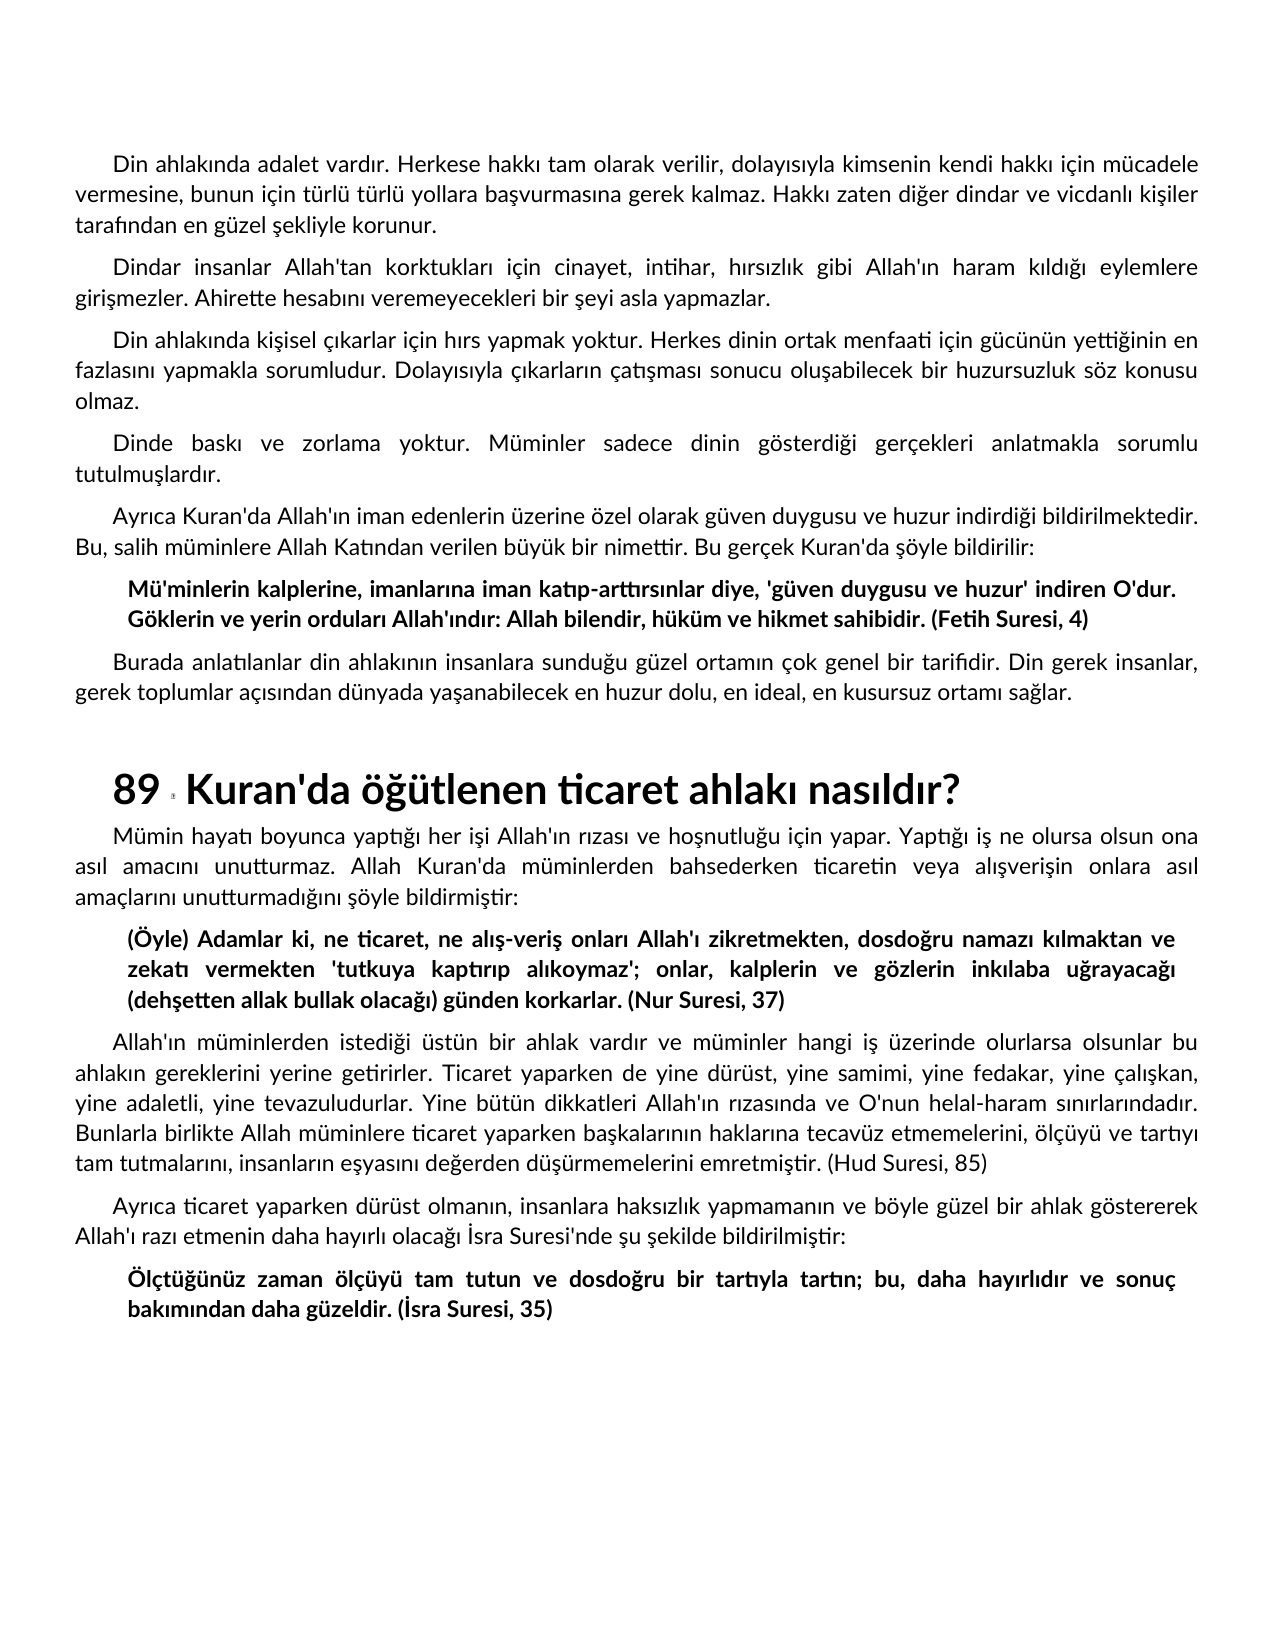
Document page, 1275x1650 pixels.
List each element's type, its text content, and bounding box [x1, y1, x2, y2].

text Din ahlakında adalet vardır. Herkese hakkı tam olarak verilir, dolayısıyla kimsenin kendi hakkı için mücadele vermesine, bunun için türlü türlü yollara başvurmasına gerek kalmaz. Hakkı zaten diğer dindar ve vicdanlı kişiler tarafından en güzel şekliyle korunur. [75, 150, 1200, 238]
text Din ahlakında kişisel çıkarlar için hırs yapmak yoktur. Herkes dinin ortak menfaati için gücünün yettiğinin en fazlasını yapmakla sorumludur. Dolayısıyla çıkarların çatışması sonucu oluşabilecek bir huzursuzluk söz konusu olmaz. [75, 326, 1200, 414]
text Ayrıca ticaret yaparken dürüst olmanın, insanlara haksızlık yapmamanın ve böyle güzel bir ahlak göstererek Allah'ı razı etmenin daha hayırlı olacağı İsra Suresi'nde şu şekilde bildirilmiştir: [75, 1192, 1200, 1249]
text Ayrıca Kuran'da Allah'ın iman edenlerin üzerine özel olarak güven duygusu ve huzur indirdiği bildirilmektedir. Bu, salih müminlere Allah Katından verilen büyük bir nimettir. Bu gerçek Kuran'da şöyle bildirilir: [75, 502, 1200, 560]
text Dindar insanlar Allah'tan korktukları için cinayet, intihar, hırsızlık gibi Allah'ın haram kıldığı eylemlere girişmezler. Ahirette hesabını veremeyecekleri bir şeyi asla yapmazlar. [75, 253, 1200, 311]
subtitle 89  Kuran'da öğütlenen ticaret ahlakı nasıldır? [112, 763, 1200, 813]
text (Öyle) Adamlar ki, ne ticaret, ne alış-veriş onları Allah'ı zikretmekten, dosdoğru namazı kılmaktan ve zekatı vermekten 'tutkuya kaptırıp alıkoymaz'; onlar, kalplerin ve gözlerin inkılaba uğrayacağı (dehşetten allak bullak olacağı) günden korkarlar. (Nur Suresi, 37) [127, 925, 1177, 1013]
text Mü'minlerin kalplerine, imanlarına iman katıp-arttırsınlar diye, 'güven duygusu ve huzur' indiren O'dur. Göklerin ve yerin orduları Allah'ındır: Allah bilendir, hüküm ve hikmet sahibidir. (Fetih Suresi, 4) [127, 575, 1177, 633]
text Ölçtüğünüz zaman ölçüyü tam tutun ve dosdoğru bir tartıyla tartın; bu, daha hayırlıdır ve sonuç bakımından daha güzeldir. (İsra Suresi, 35) [127, 1264, 1177, 1322]
text Allah'ın müminlerden istediği üstün bir ahlak vardır ve müminler hangi iş üzerinde olurlarsa olsunlar bu ahlakın gereklerini yerine getirirler. Ticaret yaparken de yine dürüst, yine samimi, yine fedakar, yine çalışkan, yine adaletli, yine tevazuludurlar. Yine bütün dikkatleri Allah'ın rızasında ve O'nun helal-haram sınırlarındadır. Bunlarla birlikte Allah müminlere ticaret yaparken başkalarının haklarına tecavüz etmemelerini, ölçüyü ve tartıyı tam tutmalarını, insanların eşyasını değerden düşürmemelerini emretmiştir. (Hud Suresi, 85) [75, 1028, 1200, 1176]
text Mümin hayatı boyunca yaptığı her işi Allah'ın rızası ve hoşnutluğu için yapar. Yaptığı iş ne olursa olsun ona asıl amacını unutturmaz. Allah Kuran'da müminlerden bahsederken ticaretin veya alışverişin onlara asıl amaçlarını unutturmadığını şöyle bildirmiştir: [75, 822, 1200, 910]
text Burada anlatılanlar din ahlakının insanlara sunduğu güzel ortamın çok genel bir tarifidir. Din gerek insanlar, gerek toplumlar açısından dünyada yaşanabilecek en huzur dolu, en ideal, en kusursuz ortamı sağlar. [75, 648, 1200, 706]
text Dinde baskı ve zorlama yoktur. Müminler sadece dinin gösterdiği gerçekleri anlatmakla sorumlu tutulmuşlardır. [75, 429, 1200, 487]
